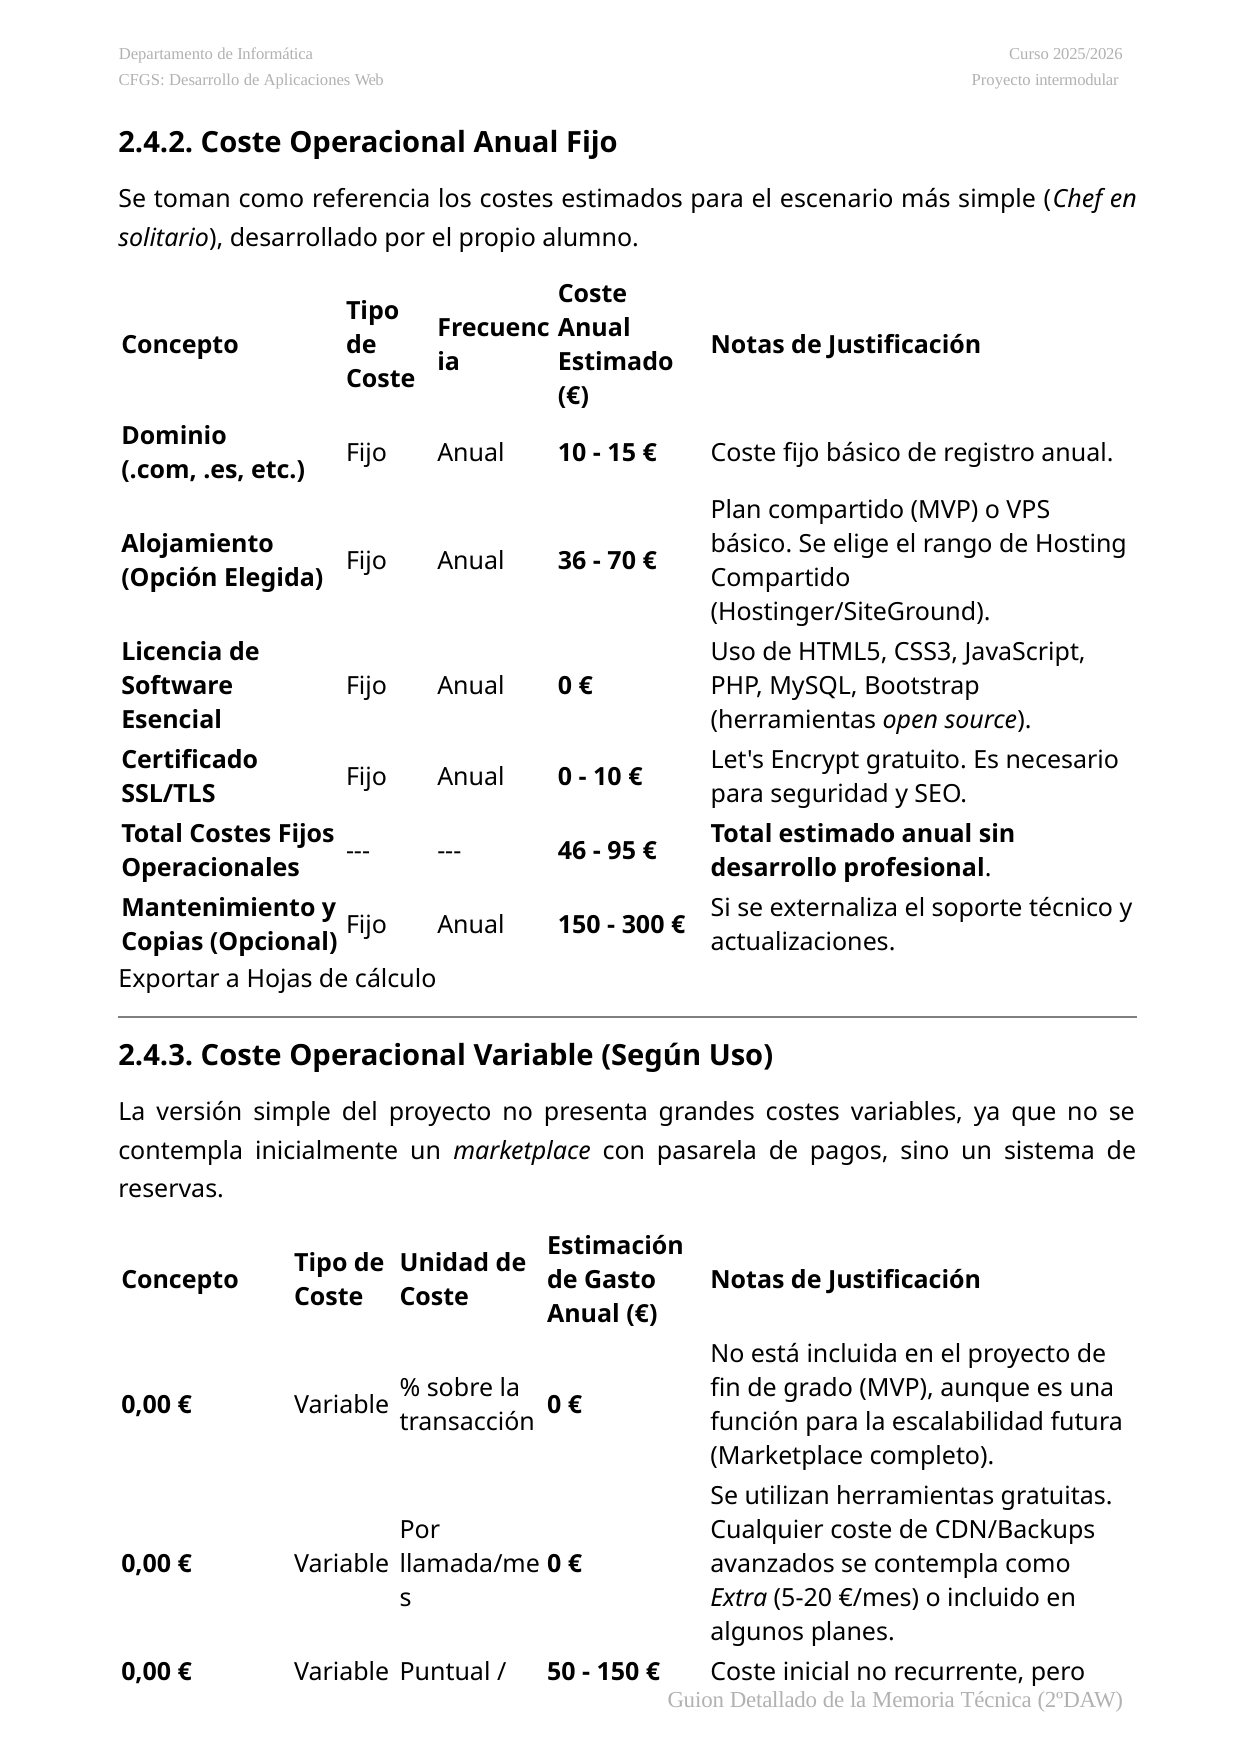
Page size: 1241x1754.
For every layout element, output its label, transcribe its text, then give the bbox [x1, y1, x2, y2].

table_cell Variable [291, 1475, 396, 1651]
table_cell --- [343, 813, 434, 887]
table_header Tipo de Coste [343, 273, 434, 415]
table_cell Fijo [343, 887, 434, 961]
table_cell Let's Encrypt gratuito. Es necesario para seguridad y SEO. [708, 739, 1137, 813]
table_header Coste Anual Estimado (€) [555, 273, 707, 415]
subtitle 2.4.2. Coste Operacional Anual Fijo [118, 121, 1137, 161]
table_cell Fijo [343, 415, 434, 489]
table_cell Alojamiento (Opción Elegida) [118, 489, 343, 631]
table_cell Licencia de Software Esencial [118, 631, 343, 739]
table_header Estimación de Gasto Anual (€) [544, 1225, 707, 1332]
table_cell 10 - 15 € [555, 415, 707, 489]
table_cell Anual [434, 887, 555, 961]
table_cell Si se externaliza el soporte técnico y actualizaciones. [708, 887, 1137, 961]
table_cell Certificado SSL/TLS [118, 739, 343, 813]
table_cell Total estimado anual sin desarrollo profesional. [708, 813, 1137, 887]
table_cell Anual [434, 631, 555, 739]
table_cell Publicidad Inicial / SEO Básico [118, 1651, 291, 1691]
table_cell Variable [291, 1651, 396, 1691]
table_cell Variable [291, 1333, 396, 1474]
table_cell Puntual / [396, 1651, 544, 1691]
table_cell 0 - 10 € [555, 739, 707, 813]
table_header Concepto [118, 273, 343, 415]
table_header Concepto [118, 1225, 291, 1332]
table_header Unidad de Coste [396, 1225, 544, 1332]
table_cell --- [434, 813, 555, 887]
table_cell Fijo [343, 631, 434, 739]
table_cell 0 € [544, 1333, 707, 1474]
table_cell Dominio (.com, .es, etc.) [118, 415, 343, 489]
table_cell 0 € [555, 631, 707, 739]
table_cell Anual [434, 739, 555, 813]
table_header Tipo de Coste [291, 1225, 396, 1332]
table_cell % sobre la transacción [396, 1333, 544, 1474]
table_header Notas de Justificación [708, 273, 1137, 415]
table_cell APIs de Terceros [118, 1475, 291, 1651]
table_cell Anual [434, 415, 555, 489]
table_cell 46 - 95 € [555, 813, 707, 887]
table_cell Se utilizan herramientas gratuitas. Cualquier coste de CDN/Backups avanzados se contempla como Extra (5-20 €/mes) o incluido en algunos planes. [707, 1475, 1137, 1651]
table_header Frecuencia [434, 273, 555, 415]
table_cell Fijo [343, 489, 434, 631]
table_cell Coste fijo básico de registro anual. [708, 415, 1137, 489]
table_cell Coste inicial no recurrente, pero [707, 1651, 1137, 1691]
table_cell Anual [434, 489, 555, 631]
table_cell 36 - 70 € [555, 489, 707, 631]
table_header Notas de Justificación [707, 1225, 1137, 1332]
text Exportar a Hojas de cálculo [118, 961, 1137, 995]
table_cell Plan compartido (MVP) o VPS básico. Se elige el rango de Hosting Compartido (Hostinger/SiteGround). [708, 489, 1137, 631]
table_cell Pasarela de Pagos (Stripe/Redsys) [118, 1333, 291, 1474]
text Se toman como referencia los costes estimados para el escenario más simple (Chef en solitario), desarrollado por el propio alumno. [118, 181, 1137, 253]
subtitle 2.4.3. Coste Operacional Variable (Según Uso) [118, 1034, 1137, 1073]
table_cell Mantenimiento y Copias (Opcional) [118, 887, 343, 961]
table_cell No está incluida en el proyecto de fin de grado (MVP), aunque es una función para la escalabilidad futura (Marketplace completo). [707, 1333, 1137, 1474]
table_cell 50 - 150 € [544, 1651, 707, 1691]
table_cell Por llamada/mes [396, 1475, 544, 1651]
table_cell 150 - 300 € [555, 887, 707, 961]
table_cell Fijo [343, 739, 434, 813]
table_cell Uso de HTML5, CSS3, JavaScript, PHP, MySQL, Bootstrap (herramientas open source). [708, 631, 1137, 739]
table_cell Total Costes Fijos Operacionales [118, 813, 343, 887]
text La versión simple del proyecto no presenta grandes costes variables, ya que no se contempla inicialmente un marketplace con pasarela de pagos, sino un sistema de reservas. [118, 1094, 1137, 1205]
table_cell 0 € [544, 1475, 707, 1651]
